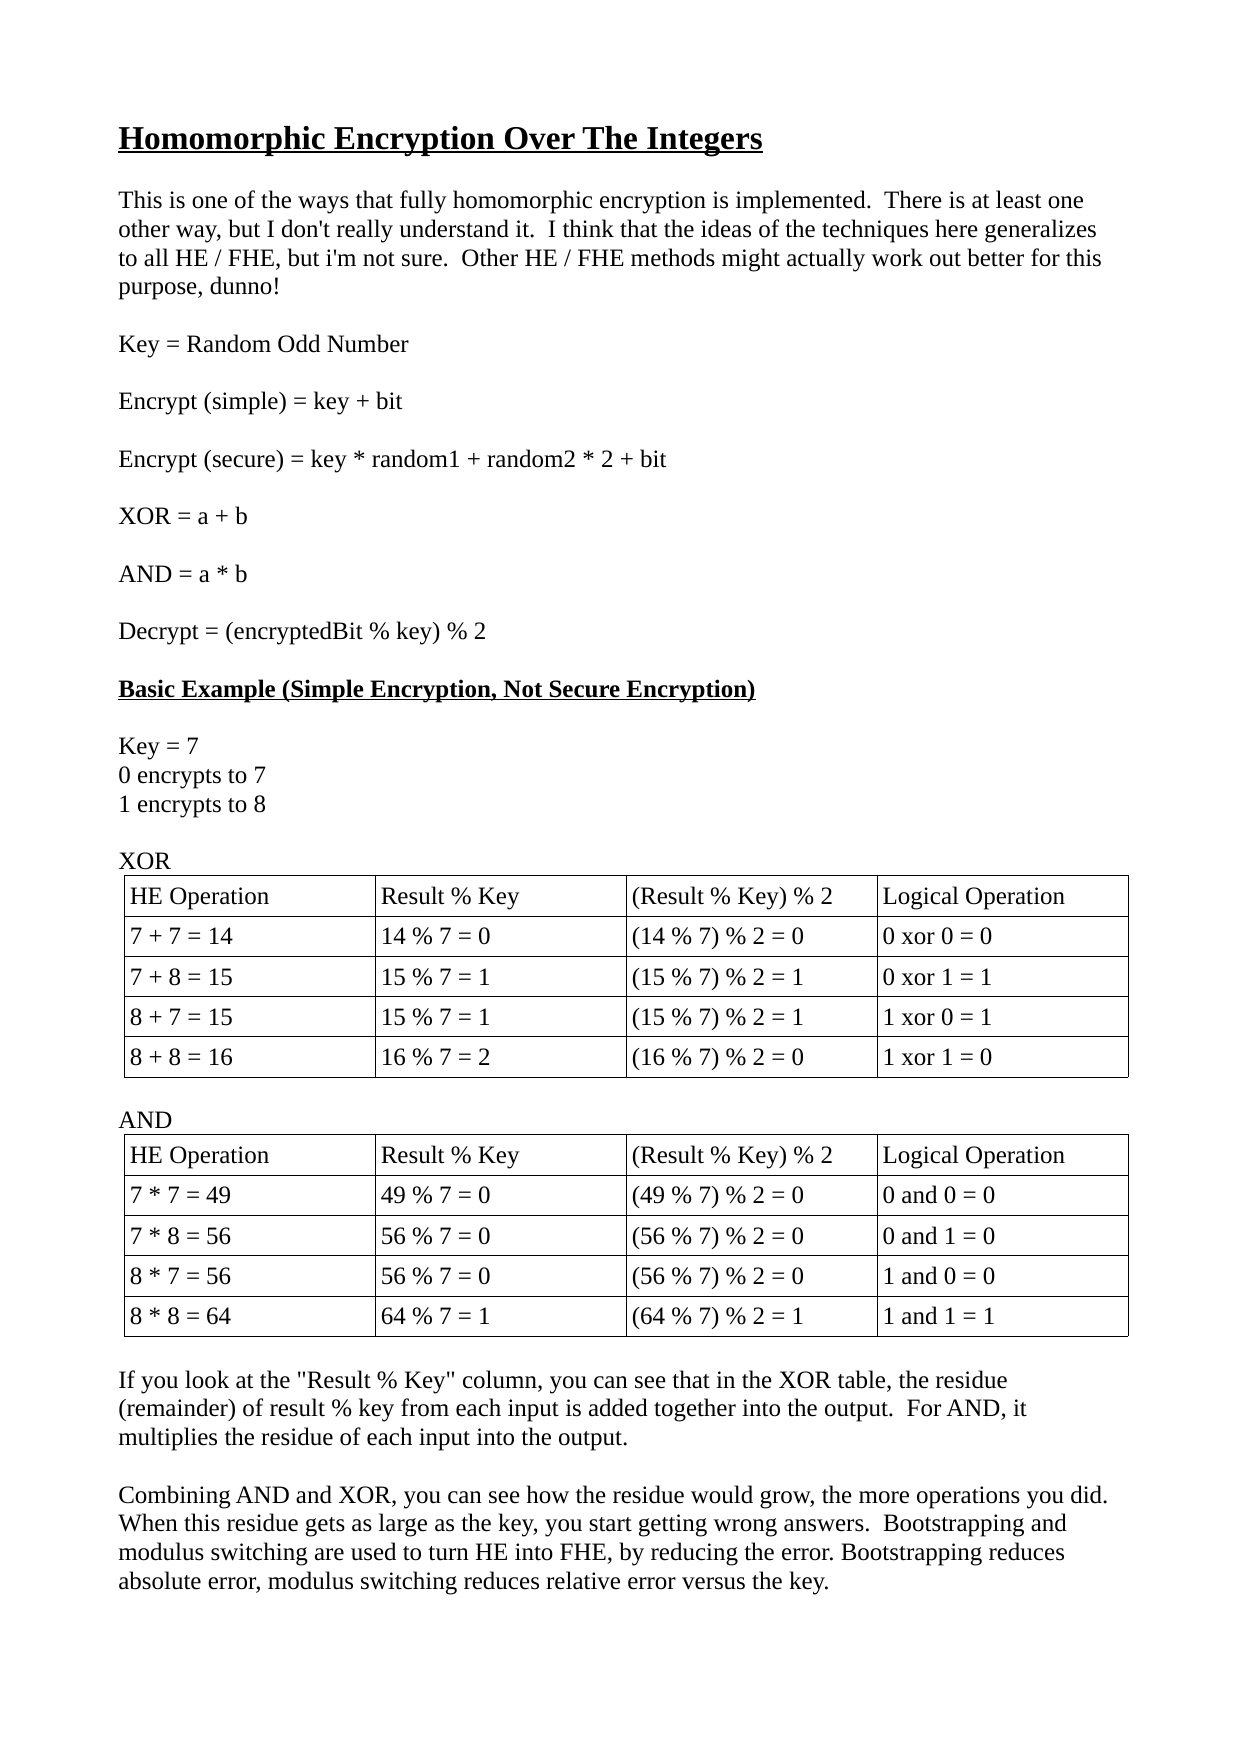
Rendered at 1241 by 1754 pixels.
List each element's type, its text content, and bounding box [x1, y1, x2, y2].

text Key = 7 [118, 731, 1122, 760]
table_cell 7 * 8 = 56 [125, 1216, 375, 1255]
table_cell (14 % 7) % 2 = 0 [627, 917, 877, 956]
table_cell (15 % 7) % 2 = 1 [627, 957, 877, 996]
table_cell (49 % 7) % 2 = 0 [627, 1176, 877, 1215]
text Basic Example (Simple Encryption, Not Secure Encryption) [118, 674, 1122, 703]
text AND = a * b [118, 559, 1122, 588]
table_cell 49 % 7 = 0 [376, 1176, 626, 1215]
table_cell 0 and 0 = 0 [878, 1176, 1128, 1215]
table_cell 1 xor 0 = 1 [878, 997, 1128, 1036]
text Encrypt (simple) = key + bit [118, 386, 1122, 415]
table_cell 15 % 7 = 1 [376, 997, 626, 1036]
table_header HE Operation [125, 1135, 375, 1175]
table_cell 64 % 7 = 1 [376, 1297, 626, 1336]
table_header (Result % Key) % 2 [627, 876, 877, 916]
text If you look at the "Result % Key" column, you can see that in the XOR table, the residue (remainder) of result % key from each input is added together into the output. For AND, it multiplies the residue of each input into the output. [118, 1365, 1122, 1451]
table_cell 7 + 8 = 15 [125, 957, 375, 996]
table_cell 8 + 8 = 16 [125, 1037, 375, 1077]
text Encrypt (secure) = key * random1 + random2 * 2 + bit [118, 444, 1122, 473]
table_cell 15 % 7 = 1 [376, 957, 626, 996]
table_cell (64 % 7) % 2 = 1 [627, 1297, 877, 1336]
text AND [118, 1106, 1122, 1134]
table_cell 0 xor 0 = 0 [878, 917, 1128, 956]
table_header Result % Key [376, 1135, 626, 1175]
table_header Result % Key [376, 876, 626, 916]
text This is one of the ways that fully homomorphic encryption is implemented. There is at least one other way, but I don't really understand it. I think that the ideas of the techniques here generalizes to all HE / FHE, but i'm not sure. Other HE / FHE methods might actually work out better for this purpose, dunno! [118, 185, 1122, 300]
table_cell 7 + 7 = 14 [125, 917, 375, 956]
table_cell 1 xor 1 = 0 [878, 1037, 1128, 1077]
table_cell 56 % 7 = 0 [376, 1256, 626, 1296]
text XOR [118, 846, 1122, 875]
table_header Logical Operation [878, 876, 1128, 916]
table_cell 16 % 7 = 2 [376, 1037, 626, 1077]
table_cell (15 % 7) % 2 = 1 [627, 997, 877, 1036]
table_cell 8 + 7 = 15 [125, 997, 375, 1036]
table_cell 8 * 8 = 64 [125, 1297, 375, 1336]
text Combining AND and XOR, you can see how the residue would grow, the more operations you did. When this residue gets as large as the key, you start getting wrong answers. Bootstrapping and modulus switching are used to turn HE into FHE, by reducing the error. Bootstrapping reduces absolute error, modulus switching reduces relative error versus the key. [118, 1480, 1122, 1595]
table_header (Result % Key) % 2 [627, 1135, 877, 1175]
table_cell 7 * 7 = 49 [125, 1176, 375, 1215]
text Decrypt = (encryptedBit % key) % 2 [118, 616, 1122, 645]
table_cell 0 xor 1 = 1 [878, 957, 1128, 996]
table_cell (16 % 7) % 2 = 0 [627, 1037, 877, 1077]
table_cell 56 % 7 = 0 [376, 1216, 626, 1255]
table_cell 8 * 7 = 56 [125, 1256, 375, 1296]
text 0 encrypts to 7 [118, 760, 1122, 789]
text XOR = a + b [118, 501, 1122, 530]
text 1 encrypts to 8 [118, 789, 1122, 818]
table_cell (56 % 7) % 2 = 0 [627, 1256, 877, 1296]
table_cell (56 % 7) % 2 = 0 [627, 1216, 877, 1255]
table_cell 14 % 7 = 0 [376, 917, 626, 956]
text Key = Random Odd Number [118, 329, 1122, 358]
table_cell 1 and 0 = 0 [878, 1256, 1128, 1296]
table_header HE Operation [125, 876, 375, 916]
table_cell 1 and 1 = 1 [878, 1297, 1128, 1336]
table_cell 0 and 1 = 0 [878, 1216, 1128, 1255]
text Homomorphic Encryption Over The Integers [118, 118, 1122, 156]
table_header Logical Operation [878, 1135, 1128, 1175]
